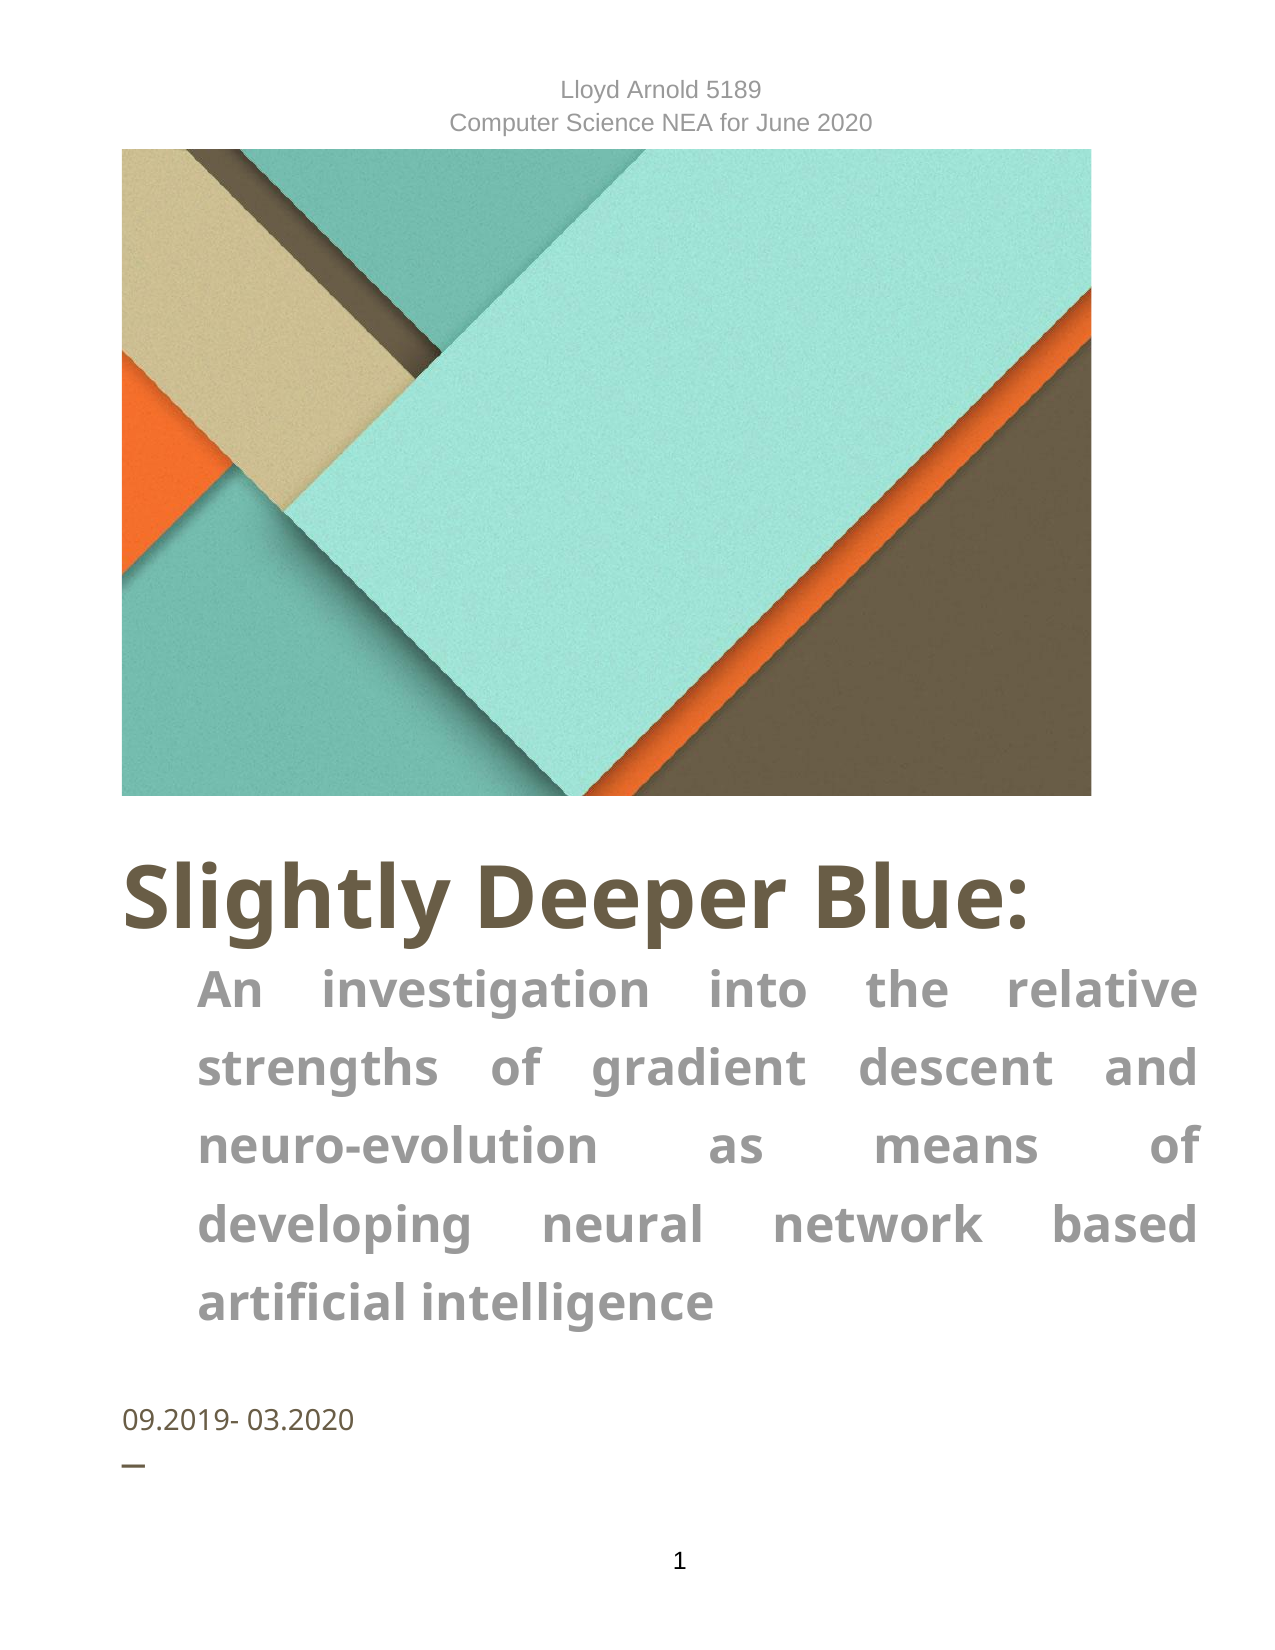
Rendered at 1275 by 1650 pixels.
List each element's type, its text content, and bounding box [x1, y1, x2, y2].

text ─ [122, 1439, 1200, 1490]
picture [121, 149, 1092, 796]
title Slightly Deeper Blue: [122, 835, 1200, 954]
text An investigation into the relative strengths of gradient descent and neuro-evolution as means of developing neural network based artificial intelligence [197, 954, 1200, 1335]
subtitle 09.2019- 03.2020 [122, 1399, 1200, 1439]
